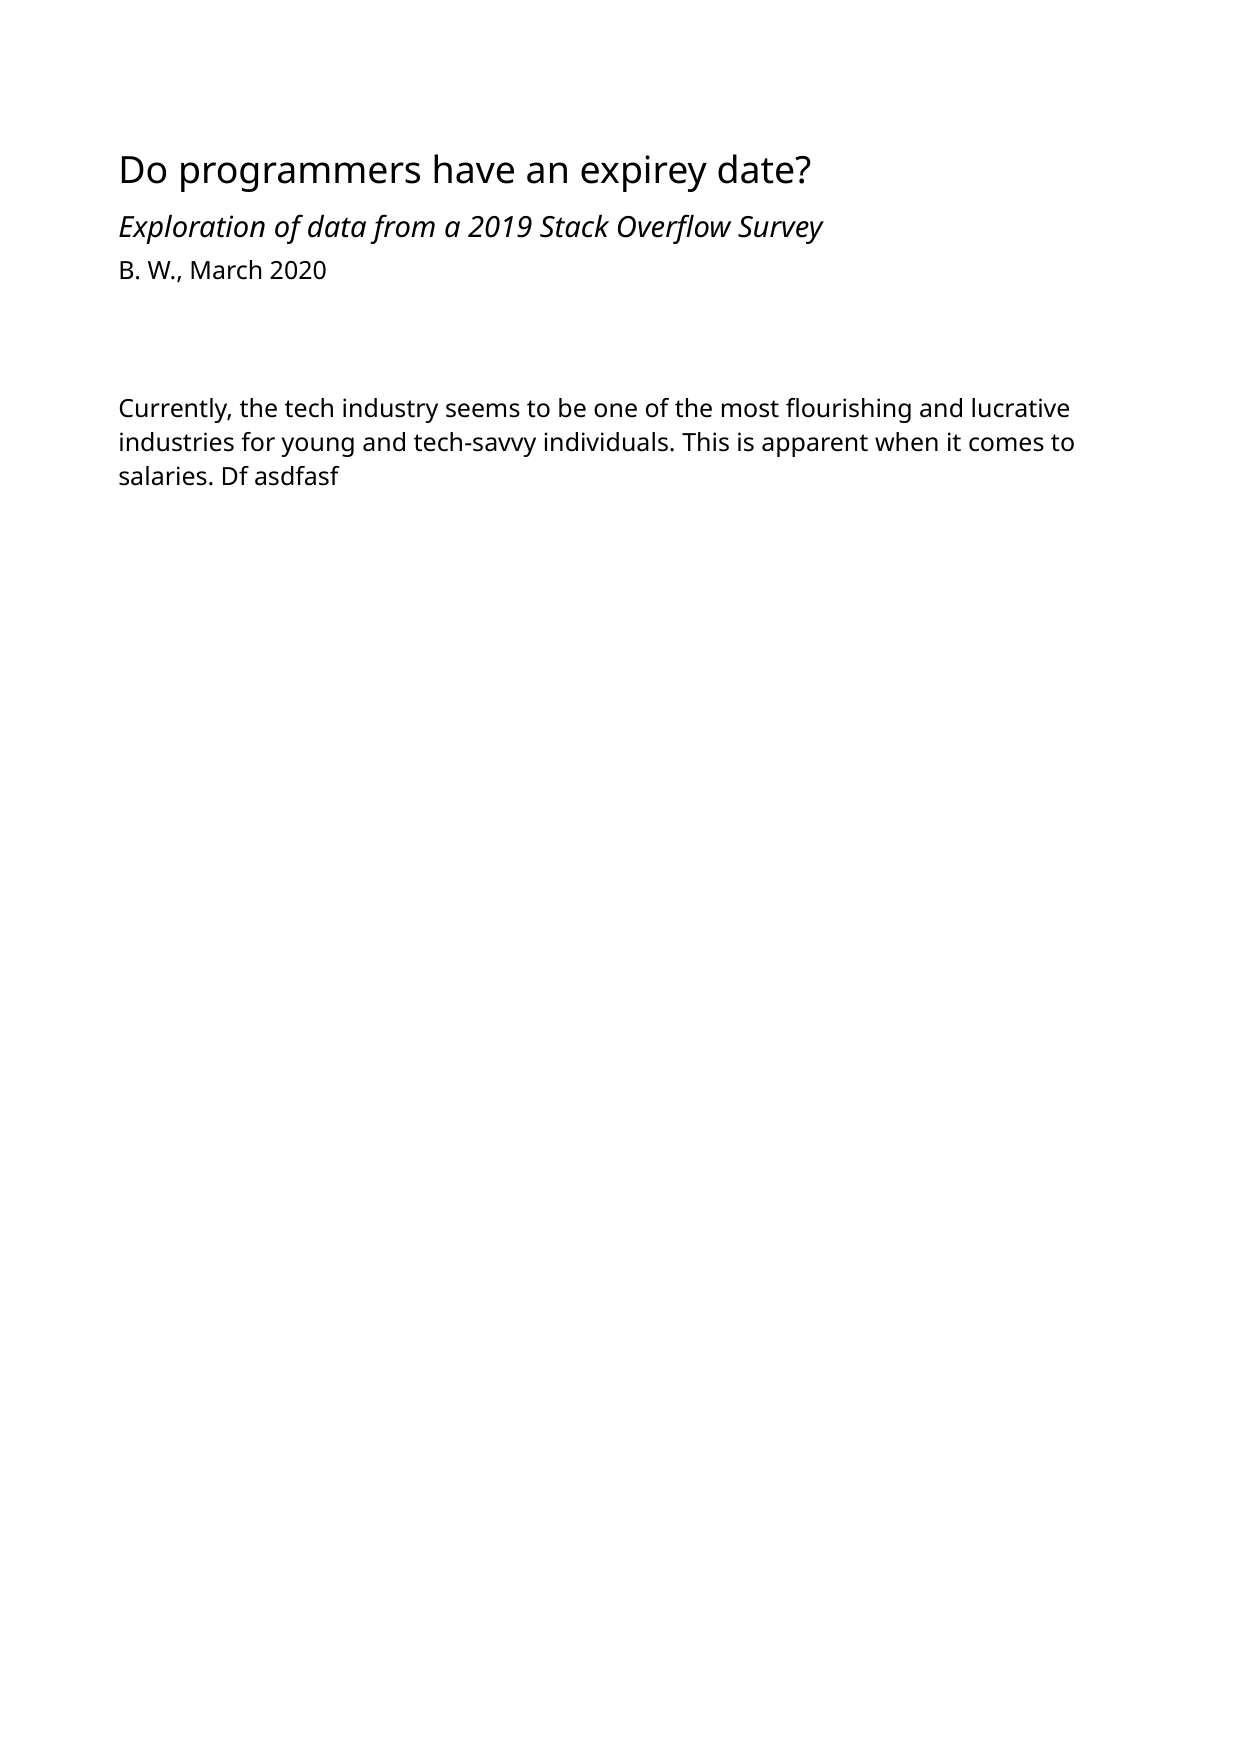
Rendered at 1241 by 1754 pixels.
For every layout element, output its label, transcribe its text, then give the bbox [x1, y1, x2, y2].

text B. W., March 2020 [118, 252, 1122, 286]
subtitle Do programmers have an expirey date? [118, 143, 1122, 194]
subtitle Currently, the tech industry seems to be one of the most flourishing and lucrative industries for young and tech-savvy individuals. This is apparent when it comes to salaries. Df asdfasf [118, 390, 1122, 492]
text Exploration of data from a 2019 Stack Overflow Survey [118, 207, 1122, 246]
